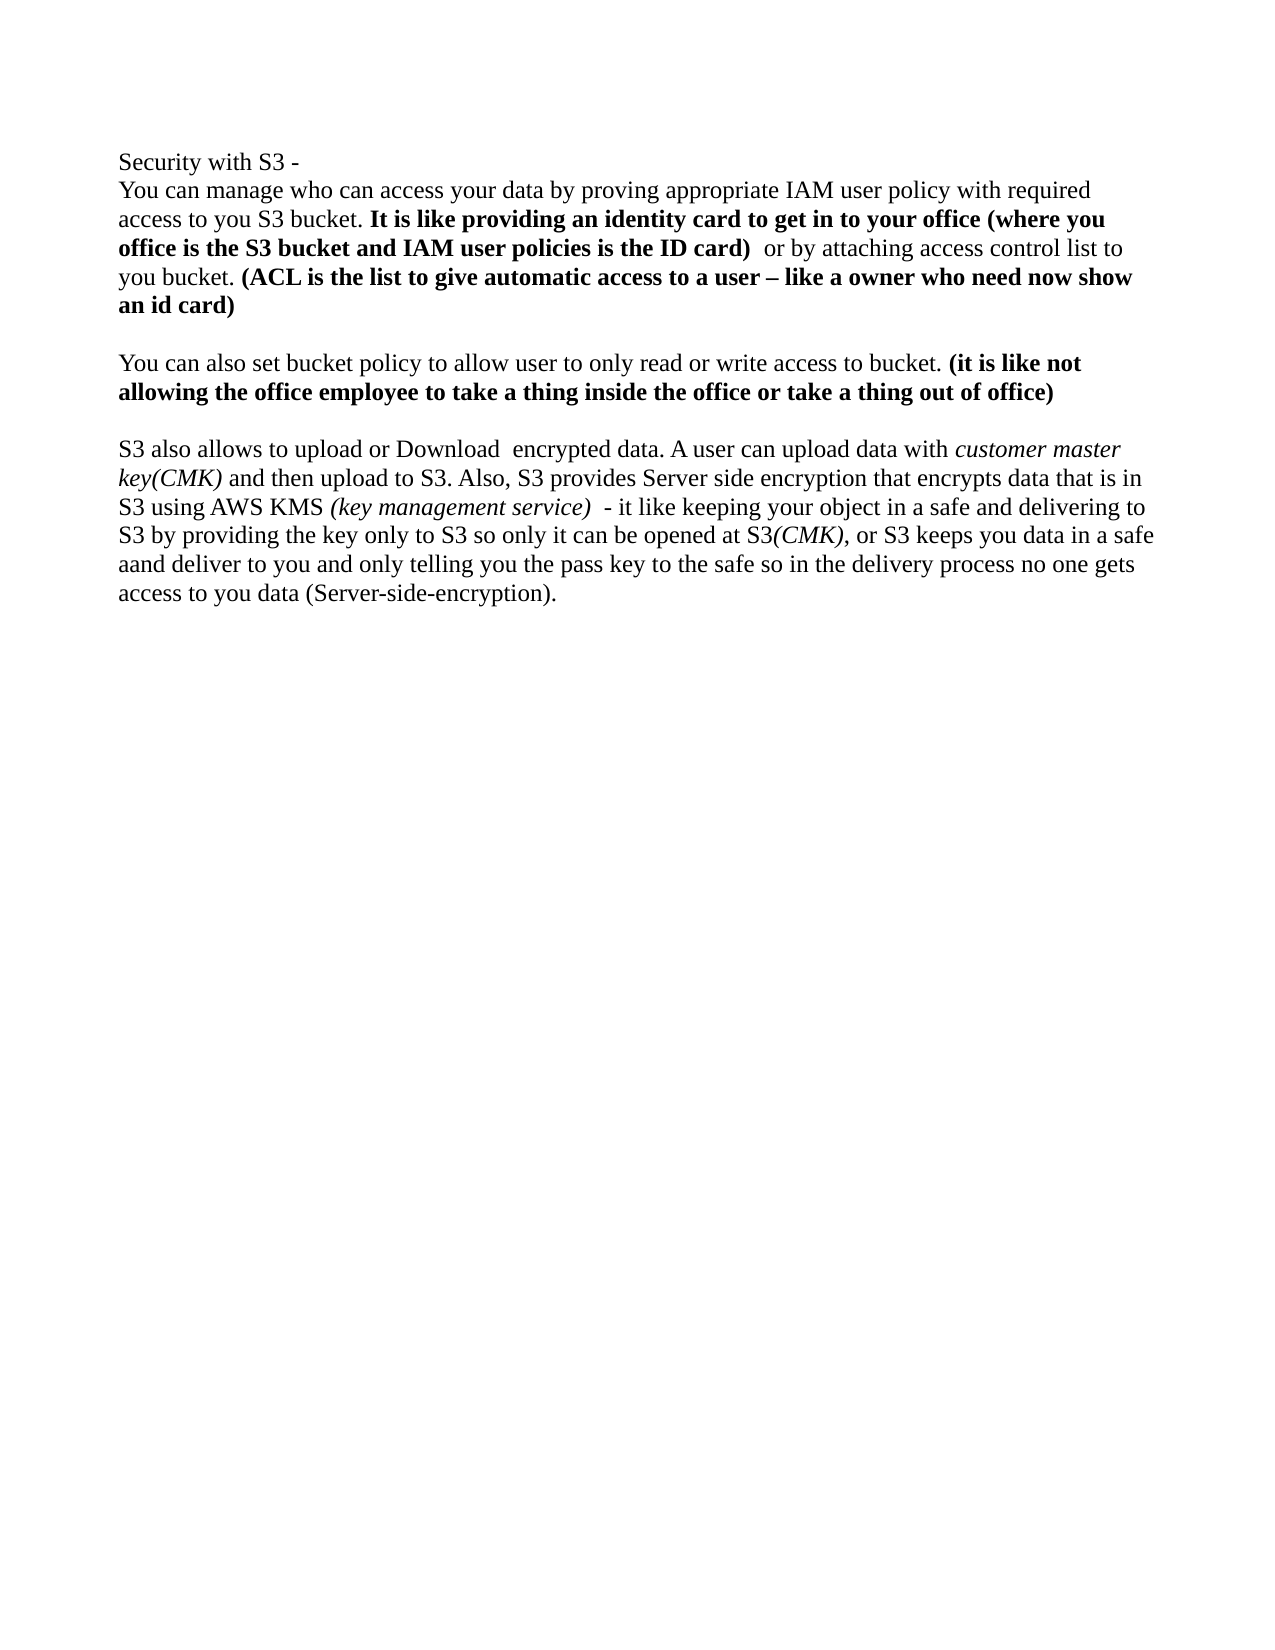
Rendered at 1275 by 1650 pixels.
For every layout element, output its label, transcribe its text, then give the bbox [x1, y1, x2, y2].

text You can manage who can access your data by proving appropriate IAM user policy with required access to you S3 bucket. It is like providing an identity card to get in to your office (where you office is the S3 bucket and IAM user policies is the ID card) or by attaching access control list to you bucket. (ACL is the list to give automatic access to a user – like a owner who need now show an id card) [118, 176, 1157, 319]
text S3 also allows to upload or Download encrypted data. A user can upload data with customer master key(CMK) and then upload to S3. Also, S3 provides Server side encryption that encrypts data that is in S3 using AWS KMS (key management service) - it like keeping your object in a safe and delivering to S3 by providing the key only to S3 so only it can be opened at S3(CMK), or S3 keeps you data in a safe aand deliver to you and only telling you the pass key to the safe so in the delivery process no one gets access to you data (Server-side-encryption). [118, 434, 1157, 607]
text You can also set bucket policy to allow user to only read or write access to bucket. (it is like not allowing the office employee to take a thing inside the office or take a thing out of office) [118, 348, 1157, 406]
text Security with S3 - [118, 147, 1157, 176]
